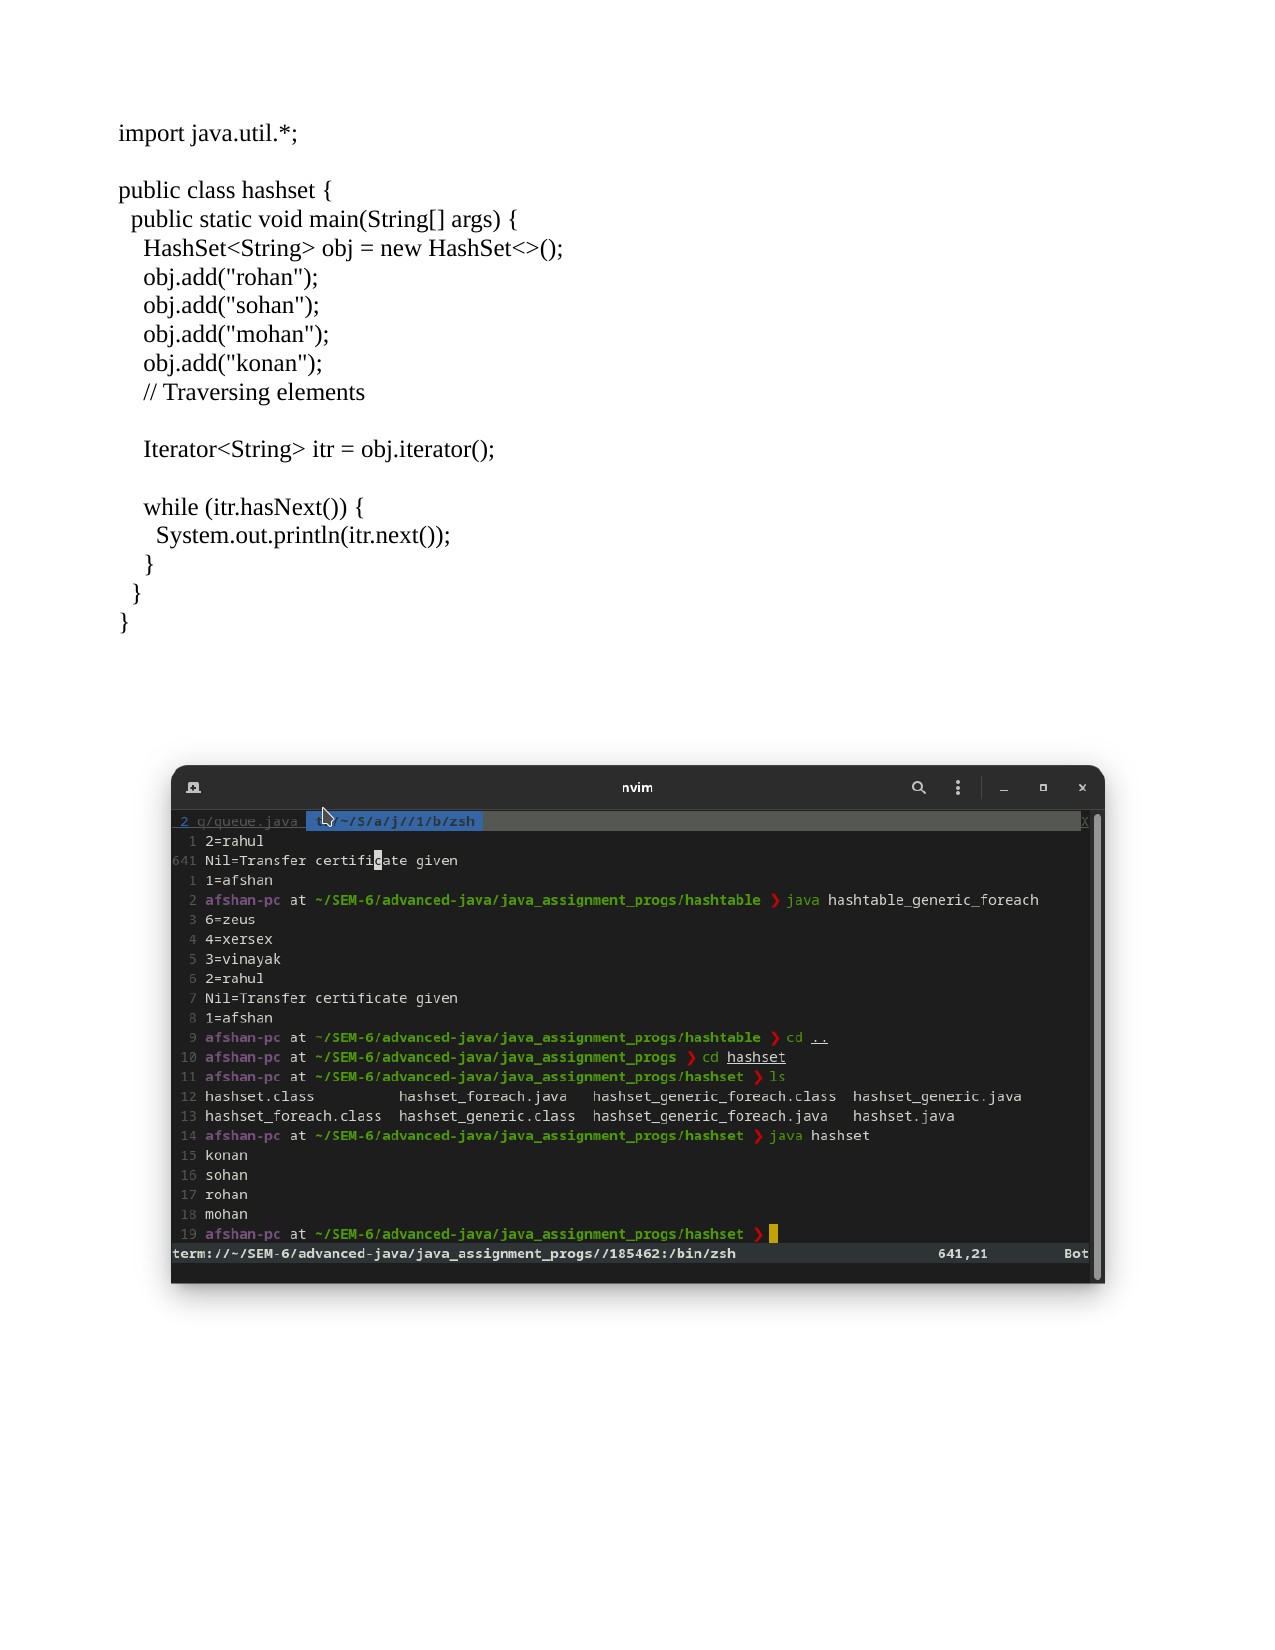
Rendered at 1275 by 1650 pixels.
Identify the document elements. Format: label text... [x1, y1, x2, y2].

text public static void main(String[] args) { [118, 204, 1157, 233]
text Iterator<String> itr = obj.iterator(); [118, 434, 1157, 463]
picture [118, 718, 1157, 1341]
text } [118, 578, 1157, 607]
text while (itr.hasNext()) { [118, 492, 1157, 521]
text System.out.println(itr.next()); [118, 521, 1157, 549]
text // Traversing elements [118, 377, 1157, 406]
text } [118, 549, 1157, 578]
text HashSet<String> obj = new HashSet<>(); [118, 233, 1157, 262]
text import java.util.*; [118, 118, 1157, 147]
text obj.add("konan"); [118, 348, 1157, 377]
text obj.add("sohan"); [118, 291, 1157, 319]
text obj.add("rohan"); [118, 262, 1157, 291]
text obj.add("mohan"); [118, 319, 1157, 348]
text public class hashset { [118, 176, 1157, 204]
text } [118, 607, 1157, 636]
